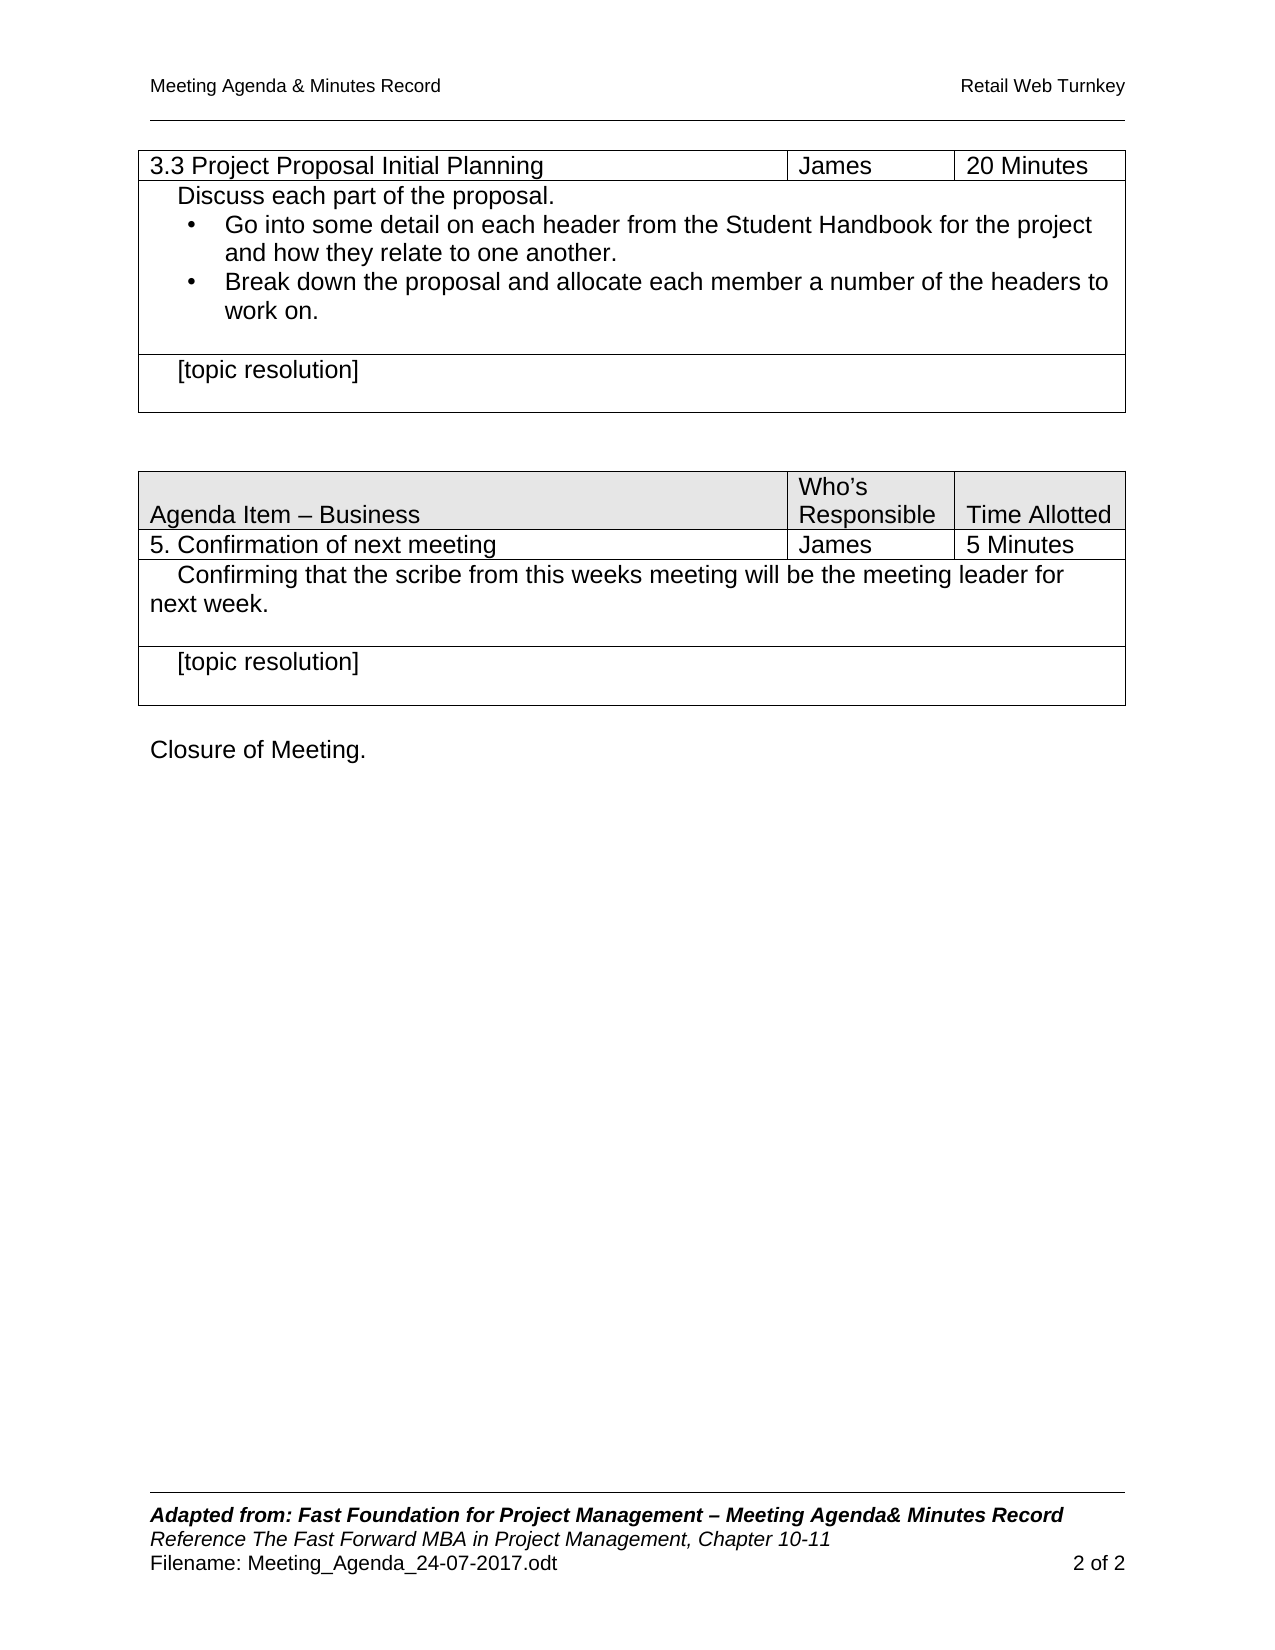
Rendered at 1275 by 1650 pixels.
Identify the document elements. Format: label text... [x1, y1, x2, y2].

table_header Time Allotted [955, 472, 1125, 529]
table_header Agenda Item – Business [139, 472, 787, 529]
table_cell 5 Minutes [955, 530, 1125, 559]
text Closure of Meeting. [150, 734, 1125, 763]
table_cell 20 Minutes [955, 151, 1125, 180]
table_cell Discuss each part of the proposal. Go into some detail on each header from the Student Handbook for the project and how they relate to one another. Break down the proposal and allocate each member a number of the headers to work on. [139, 181, 1125, 353]
table_cell [topic resolution] [139, 647, 1125, 705]
table_cell 3.3 Project Proposal Initial Planning [139, 151, 787, 180]
table_cell 5. Confirmation of next meeting [139, 530, 787, 559]
table_cell [topic resolution] [139, 355, 1125, 412]
table_cell Confirming that the scribe from this weeks meeting will be the meeting leader for next week. [139, 560, 1125, 646]
table_cell James [788, 530, 954, 559]
table_cell James [788, 151, 954, 180]
table_header Who’s Responsible [788, 472, 954, 529]
